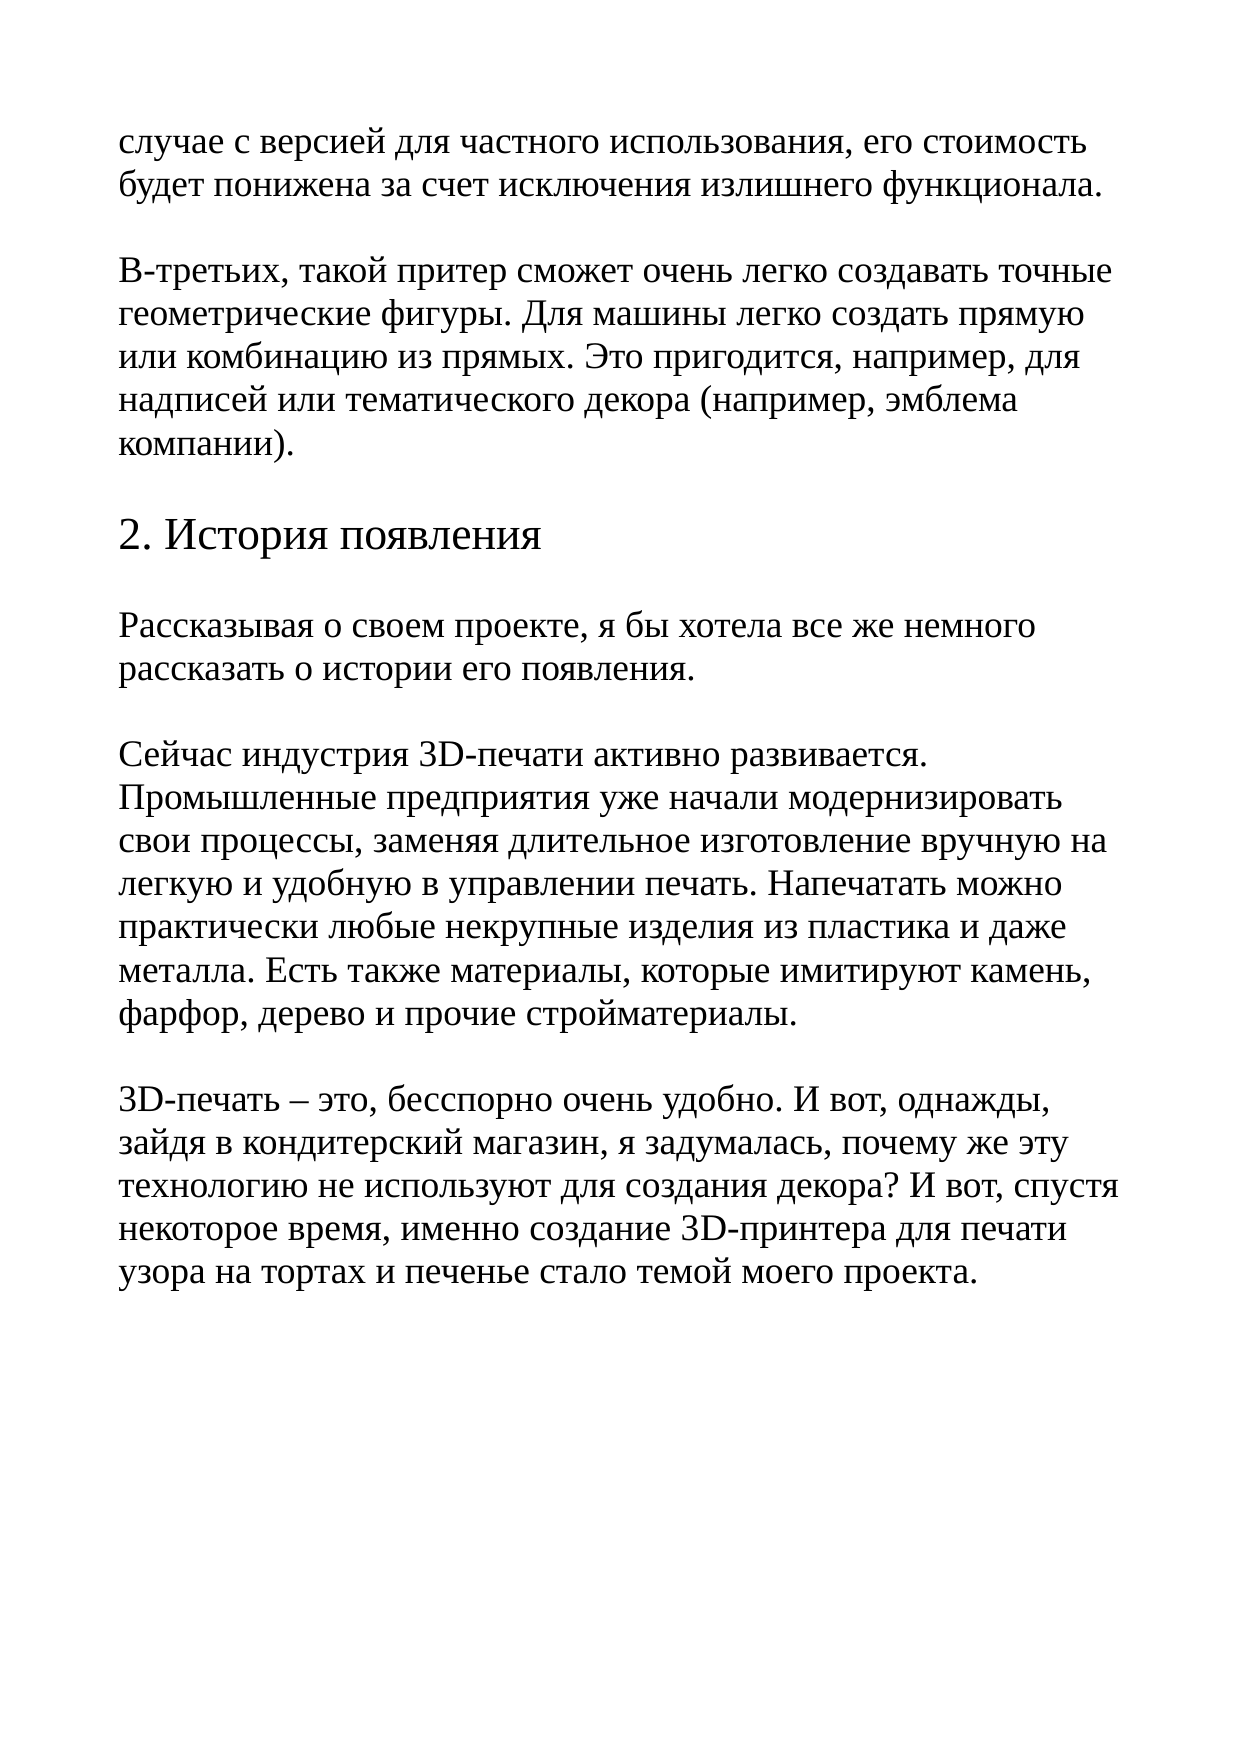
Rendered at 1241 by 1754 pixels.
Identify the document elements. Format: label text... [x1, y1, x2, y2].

text Рассказывая о своем проекте, я бы хотела все же немного рассказать о истории его появления. [118, 602, 1122, 688]
text В-третьих, такой притер сможет очень легко создавать точные геометрические фигуры. Для машины легко создать прямую или комбинацию из прямых. Это пригодится, например, для надписей или тематического декора (например, эмблема компании). [118, 247, 1122, 463]
text Сейчас индустрия 3D-печати активно развивается. Промышленные предприятия уже начали модернизировать свои процессы, заменяя длительное изготовление вручную на легкую и удобную в управлении печать. Напечатать можно практически любые некрупные изделия из пластика и даже металла. Есть также материалы, которые имитируют камень, фарфор, дерево и прочие стройматериалы. [118, 731, 1122, 1033]
text случае с версией для частного использования, его стоимость будет понижена за счет исключения излишнего функционала. [118, 118, 1122, 204]
text 2. История появления [118, 506, 1122, 559]
text 3D-печать – это, бесспорно очень удобно. И вот, однажды, зайдя в кондитерский магазин, я задумалась, почему же эту технологию не используют для создания декора? И вот, спустя некоторое время, именно создание 3D-принтера для печати узора на тортах и печенье стало темой моего проекта. [118, 1076, 1122, 1292]
